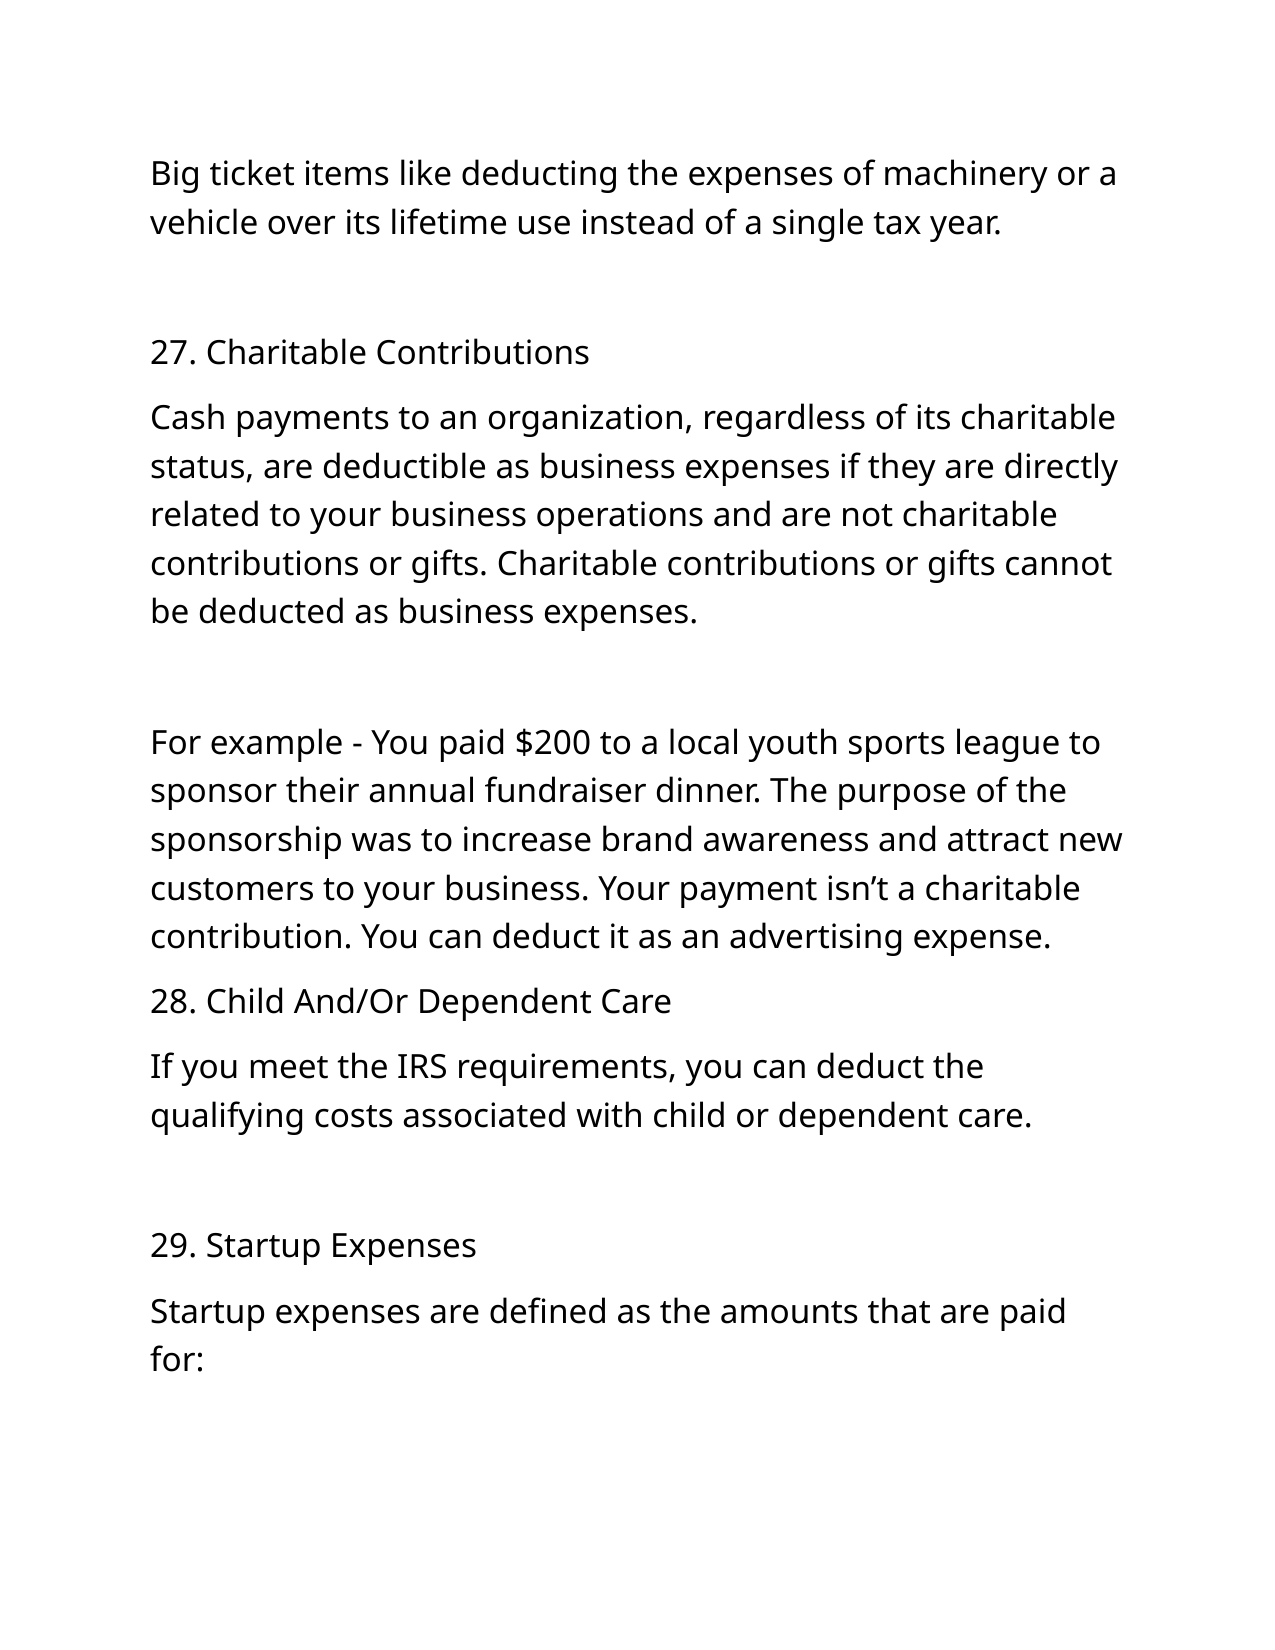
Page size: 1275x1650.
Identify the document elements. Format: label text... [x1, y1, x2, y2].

text Cash payments to an organization, regardless of its charitable status, are deductible as business expenses if they are directly related to your business operations and are not charitable contributions or gifts. Charitable contributions or gifts cannot be deducted as business expenses. [150, 394, 1125, 634]
text Startup expenses are defined as the amounts that are paid for: [150, 1287, 1125, 1381]
text If you meet the IRS requirements, you can deduct the qualifying costs associated with child or dependent care. [150, 1043, 1125, 1137]
text 27. Charitable Contributions [150, 329, 1125, 374]
text 28. Child And/Or Dependent Care [150, 978, 1125, 1023]
text For example - You paid $200 to a local youth sports league to sponsor their annual fundraiser dinner. The purpose of the sponsorship was to increase brand awareness and attract new customers to your business. Your payment isn’t a charitable contribution. You can deduct it as an advertising expense. [150, 719, 1125, 958]
text Big ticket items like deducting the expenses of machinery or a vehicle over its lifetime use instead of a single tax year. [150, 150, 1125, 244]
text 29. Startup Expenses [150, 1222, 1125, 1268]
